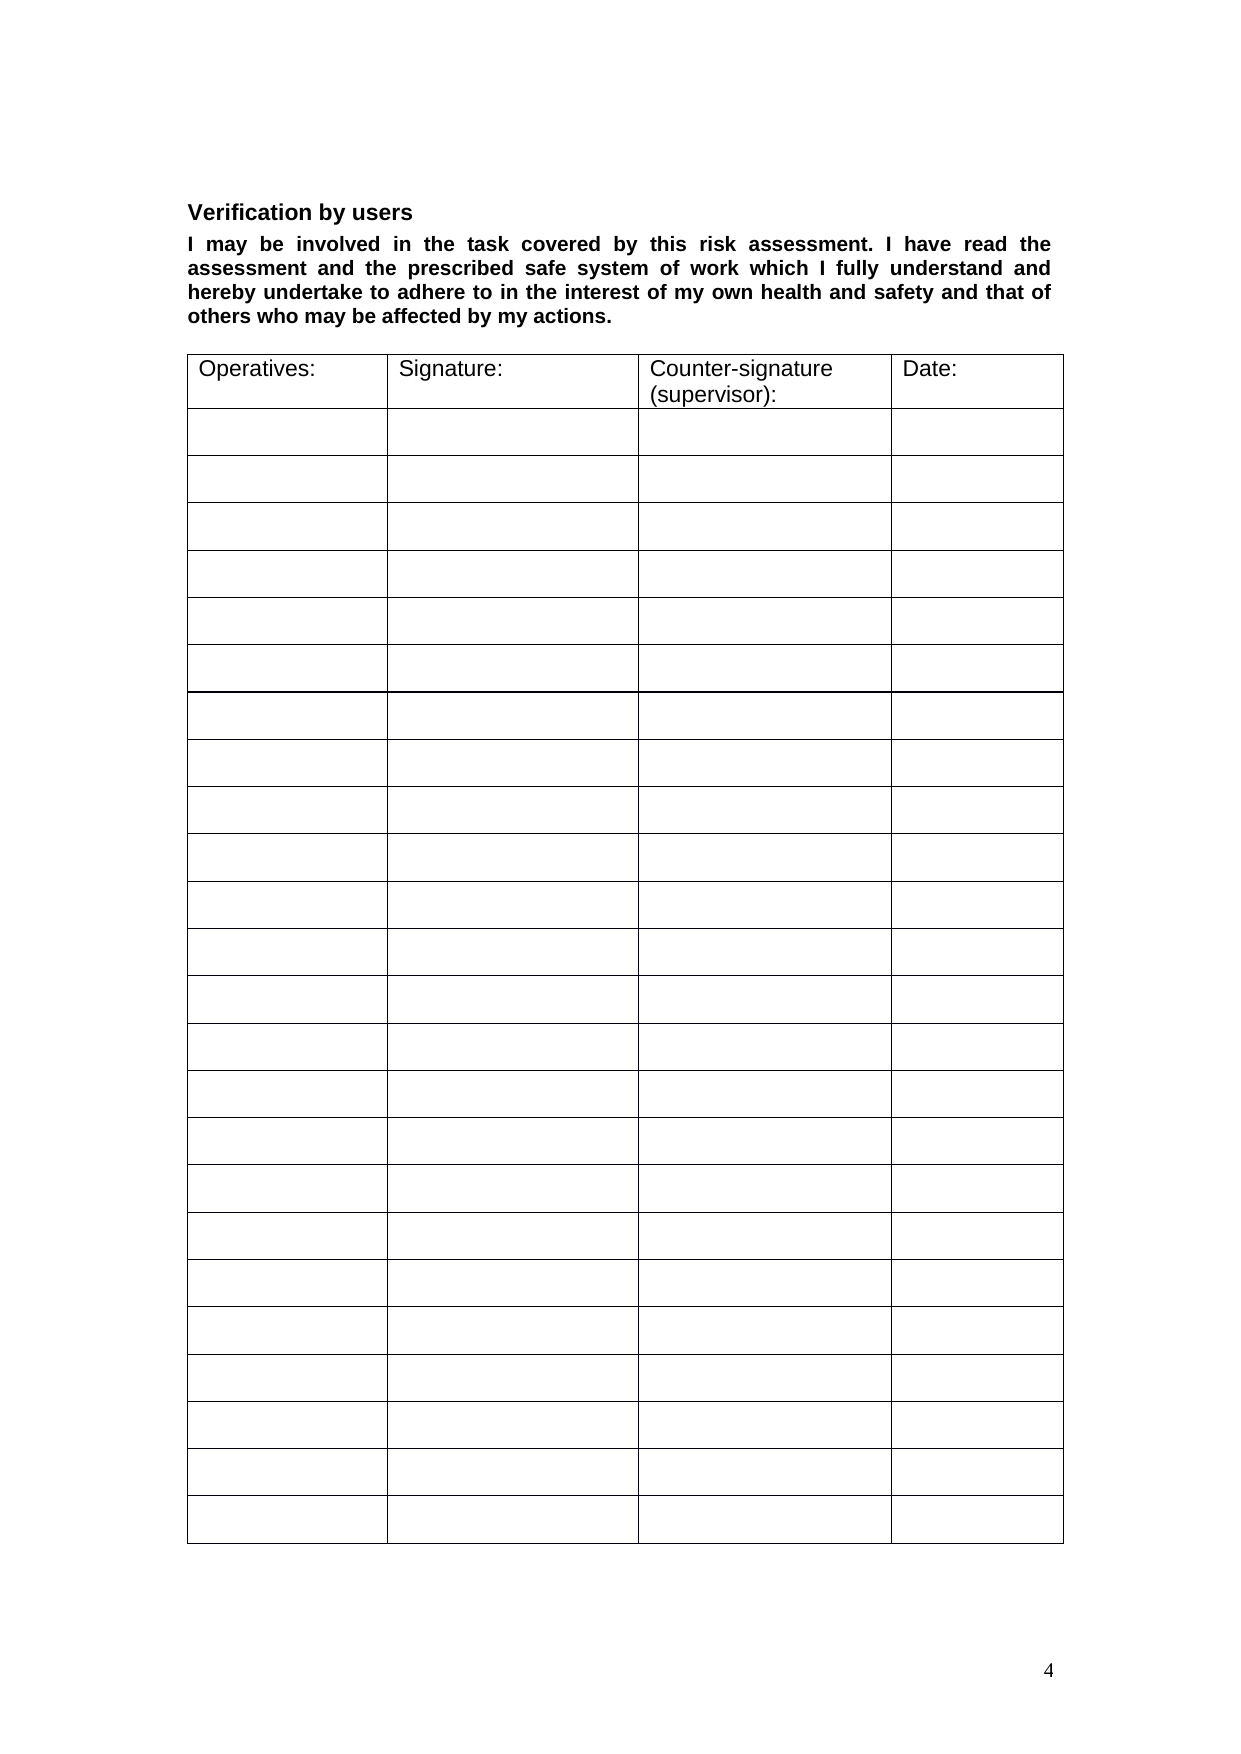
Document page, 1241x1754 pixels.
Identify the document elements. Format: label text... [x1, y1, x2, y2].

table_cell [639, 503, 891, 549]
table_cell [388, 787, 638, 833]
table_cell [892, 693, 1063, 739]
table_cell [188, 787, 387, 833]
table_cell [639, 1024, 891, 1070]
table_cell [388, 1307, 638, 1353]
table_cell [892, 1213, 1063, 1259]
table_cell [188, 1449, 387, 1495]
table_cell [188, 834, 387, 881]
table_cell [188, 409, 387, 455]
table_cell [388, 1165, 638, 1212]
table_cell [892, 929, 1063, 975]
table_cell [639, 409, 891, 455]
table_cell [188, 740, 387, 786]
table_cell [188, 1496, 387, 1543]
table_header Date: [892, 355, 1063, 408]
table_cell [892, 1355, 1063, 1401]
table_cell [188, 976, 387, 1022]
table_cell [639, 834, 891, 881]
table_cell [188, 1024, 387, 1070]
table_cell [892, 740, 1063, 786]
table_cell [892, 503, 1063, 549]
table_cell [892, 1071, 1063, 1117]
table_cell [639, 929, 891, 975]
table_cell [892, 456, 1063, 502]
table_cell [639, 551, 891, 597]
table_cell [639, 1402, 891, 1448]
table_cell [188, 1118, 387, 1164]
table_cell [388, 1071, 638, 1117]
table_cell [639, 1118, 891, 1164]
table_cell [892, 645, 1063, 691]
table_cell [892, 787, 1063, 833]
table_cell [388, 834, 638, 881]
table_cell [388, 1355, 638, 1401]
table_cell [892, 409, 1063, 455]
text I may be involved in the task covered by this risk assessment. I have read the assessment and the prescribed safe system of work which I fully understand and hereby undertake to adhere to in the interest of my own health and safety and that of others who may be affected by my actions. [187, 232, 1053, 327]
table_cell [639, 1307, 891, 1353]
table_cell [388, 976, 638, 1022]
table_cell [188, 1355, 387, 1401]
table_cell [188, 1307, 387, 1353]
table_cell [639, 1496, 891, 1543]
table_cell [188, 882, 387, 928]
table_cell [639, 740, 891, 786]
table_cell [892, 834, 1063, 881]
table_cell [188, 1260, 387, 1306]
table_cell [388, 645, 638, 691]
table_cell [388, 456, 638, 502]
table_cell [388, 1024, 638, 1070]
table_cell [639, 787, 891, 833]
table_header Signature: [388, 355, 638, 408]
table_cell [188, 645, 387, 691]
table_cell [188, 1402, 387, 1448]
table_cell [188, 456, 387, 502]
subtitle Verification by users [187, 199, 1053, 225]
table_cell [188, 551, 387, 597]
table_cell [892, 1024, 1063, 1070]
table_cell [639, 1260, 891, 1306]
table_cell [639, 882, 891, 928]
table_cell [388, 1496, 638, 1543]
table_cell [188, 693, 387, 739]
table_cell [388, 551, 638, 597]
table_cell [892, 598, 1063, 644]
table_cell [388, 740, 638, 786]
table_cell [188, 1165, 387, 1212]
table_cell [388, 1118, 638, 1164]
table_cell [892, 551, 1063, 597]
table_cell [892, 1307, 1063, 1353]
table_cell [639, 1213, 891, 1259]
table_cell [892, 882, 1063, 928]
table_cell [388, 693, 638, 739]
table_cell [639, 456, 891, 502]
table_cell [188, 1213, 387, 1259]
table_cell [188, 503, 387, 549]
table_header Counter-signature (supervisor): [639, 355, 891, 408]
table_cell [639, 1165, 891, 1212]
table_cell [892, 1165, 1063, 1212]
table_cell [892, 1260, 1063, 1306]
table_cell [388, 1402, 638, 1448]
table_header Operatives: [188, 355, 387, 408]
table_cell [892, 1118, 1063, 1164]
table_cell [188, 929, 387, 975]
table_cell [892, 1449, 1063, 1495]
table_cell [188, 598, 387, 644]
table_cell [388, 1260, 638, 1306]
table_cell [388, 598, 638, 644]
table_cell [388, 929, 638, 975]
table_cell [639, 645, 891, 691]
table_cell [892, 1496, 1063, 1543]
table_cell [188, 1071, 387, 1117]
table_cell [892, 976, 1063, 1022]
table_cell [639, 1355, 891, 1401]
table_cell [639, 598, 891, 644]
table_cell [892, 1402, 1063, 1448]
table_cell [639, 976, 891, 1022]
table_cell [639, 1449, 891, 1495]
table_cell [639, 1071, 891, 1117]
table_cell [388, 503, 638, 549]
table_cell [639, 693, 891, 739]
table_cell [388, 1449, 638, 1495]
table_cell [388, 882, 638, 928]
table_cell [388, 1213, 638, 1259]
table_cell [388, 409, 638, 455]
